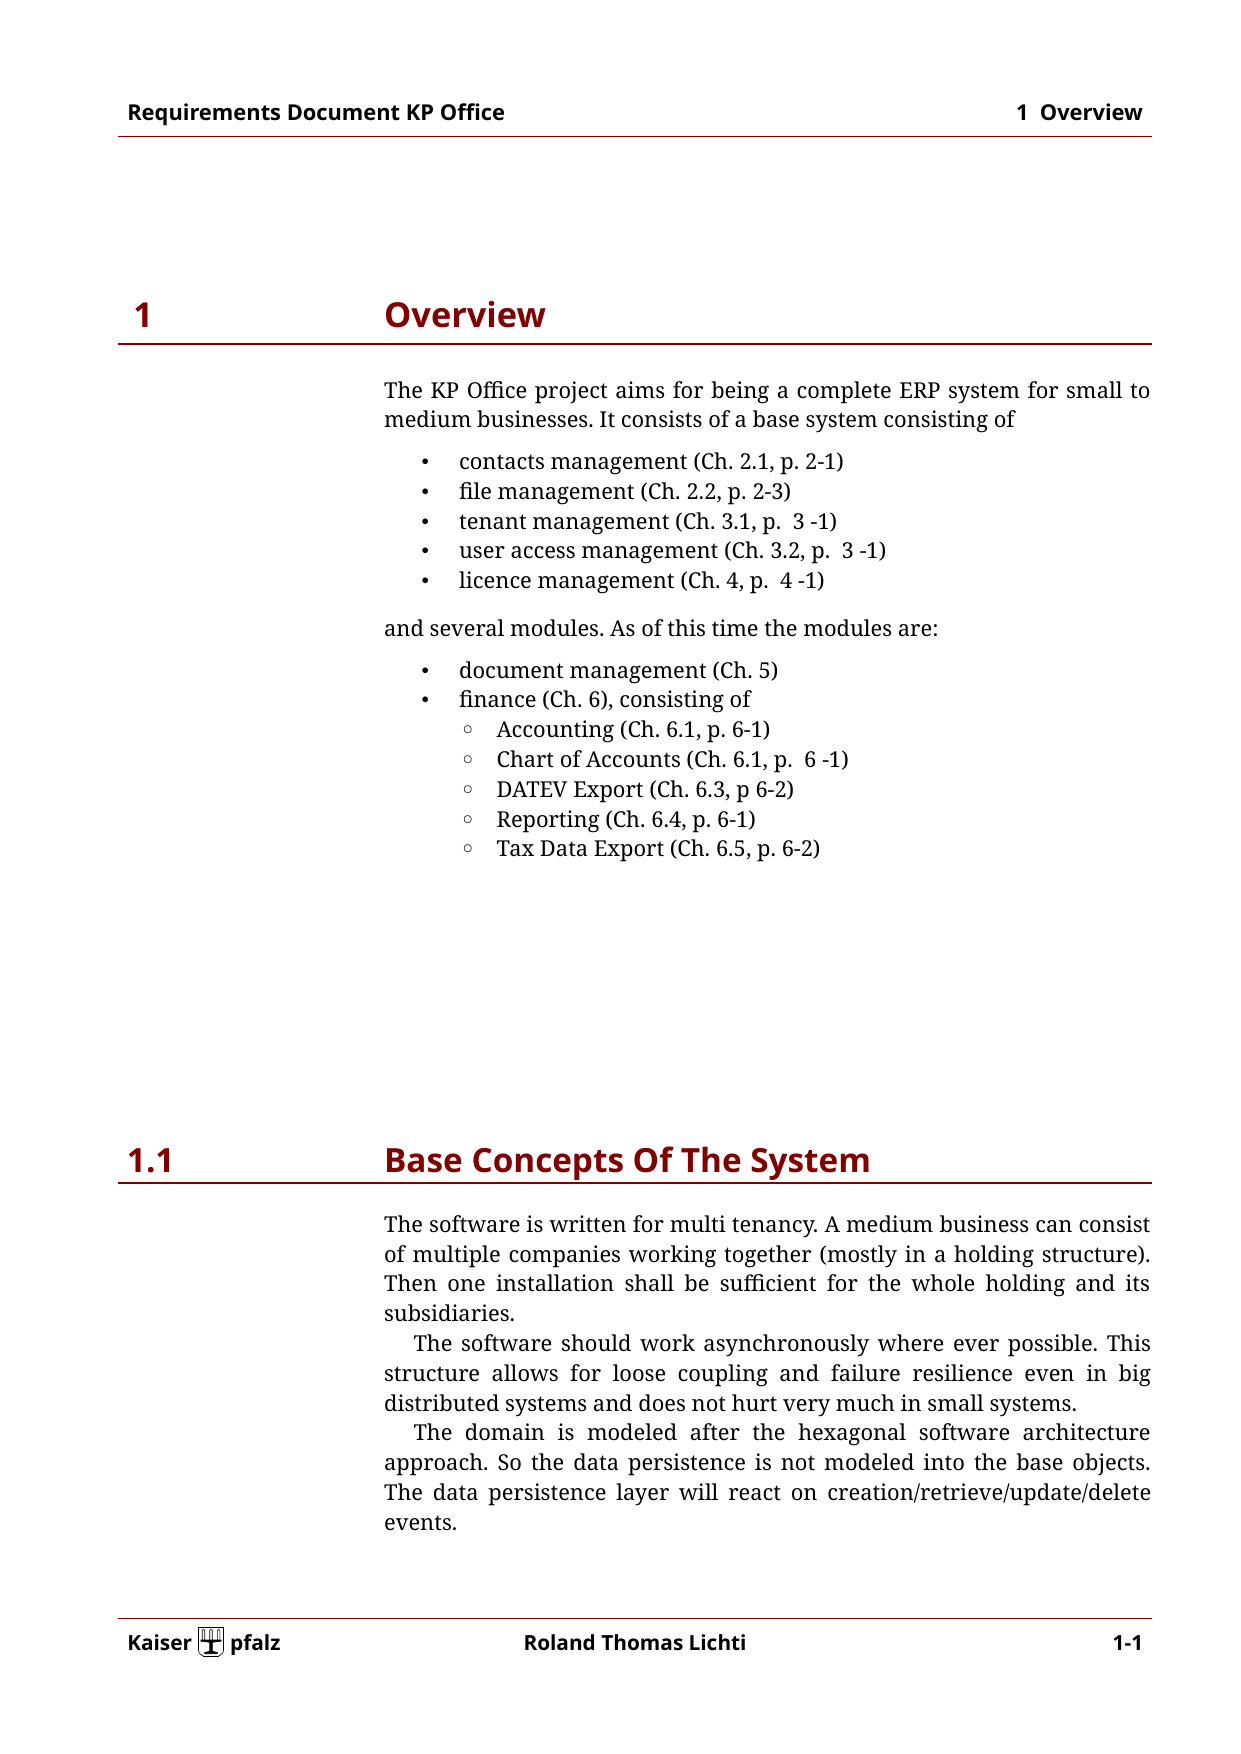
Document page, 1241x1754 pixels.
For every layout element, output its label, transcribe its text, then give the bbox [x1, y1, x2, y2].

list tenant management (Ch. 3.1, p. 3-1) [421, 506, 1152, 535]
list contacts management (Ch. 2.1, p. 2-1) [421, 446, 1152, 476]
list Chart of Accounts (Ch. 6.1, p. 6-1) [459, 744, 1152, 774]
text The KP Office project aims for being a complete ERP system for small to medium businesses. It consists of a base system consisting of [384, 369, 1152, 434]
list DATEV Export (Ch. 6.3, p 6-2) [459, 774, 1152, 803]
text The software should work asynchronously where ever possible. This structure allows for loose coupling and failure resilience even in big distributed systems and does not hurt very much in small systems. [384, 1328, 1152, 1417]
list Tax Data Export (Ch. 6.5, p. 6-2) [459, 833, 1152, 863]
subtitle Base Concepts of The System [118, 1123, 1152, 1182]
list user access management (Ch. 3.2, p. 3-1) [421, 535, 1152, 565]
list Accounting (Ch. 6.1, p. 6-1) [459, 714, 1152, 744]
list Reporting (Ch. 6.4, p. 6-1) [459, 803, 1152, 833]
list licence management (Ch. 4, p. 4-1) [421, 565, 1152, 595]
list file management (Ch. 2.2, p. 2-3) [421, 476, 1152, 506]
list document management (Ch. 5) [421, 654, 1152, 684]
text The software is written for multi tenancy. A medium business can consist of multiple companies working together (mostly in a holding structure). Then one installation shall be sufficient for the whole holding and its subsidiaries. [384, 1208, 1152, 1328]
subtitle Overview [118, 284, 1152, 343]
text and several modules. As of this time the modules are: [384, 607, 1152, 643]
list finance (Ch. 6), consisting of [421, 684, 1152, 714]
text The domain is modeled after the hexagonal software architecture approach. So the data persistence is not modeled into the base objects. The data persistence layer will react on creation/retrieve/update/delete events. [384, 1417, 1152, 1537]
